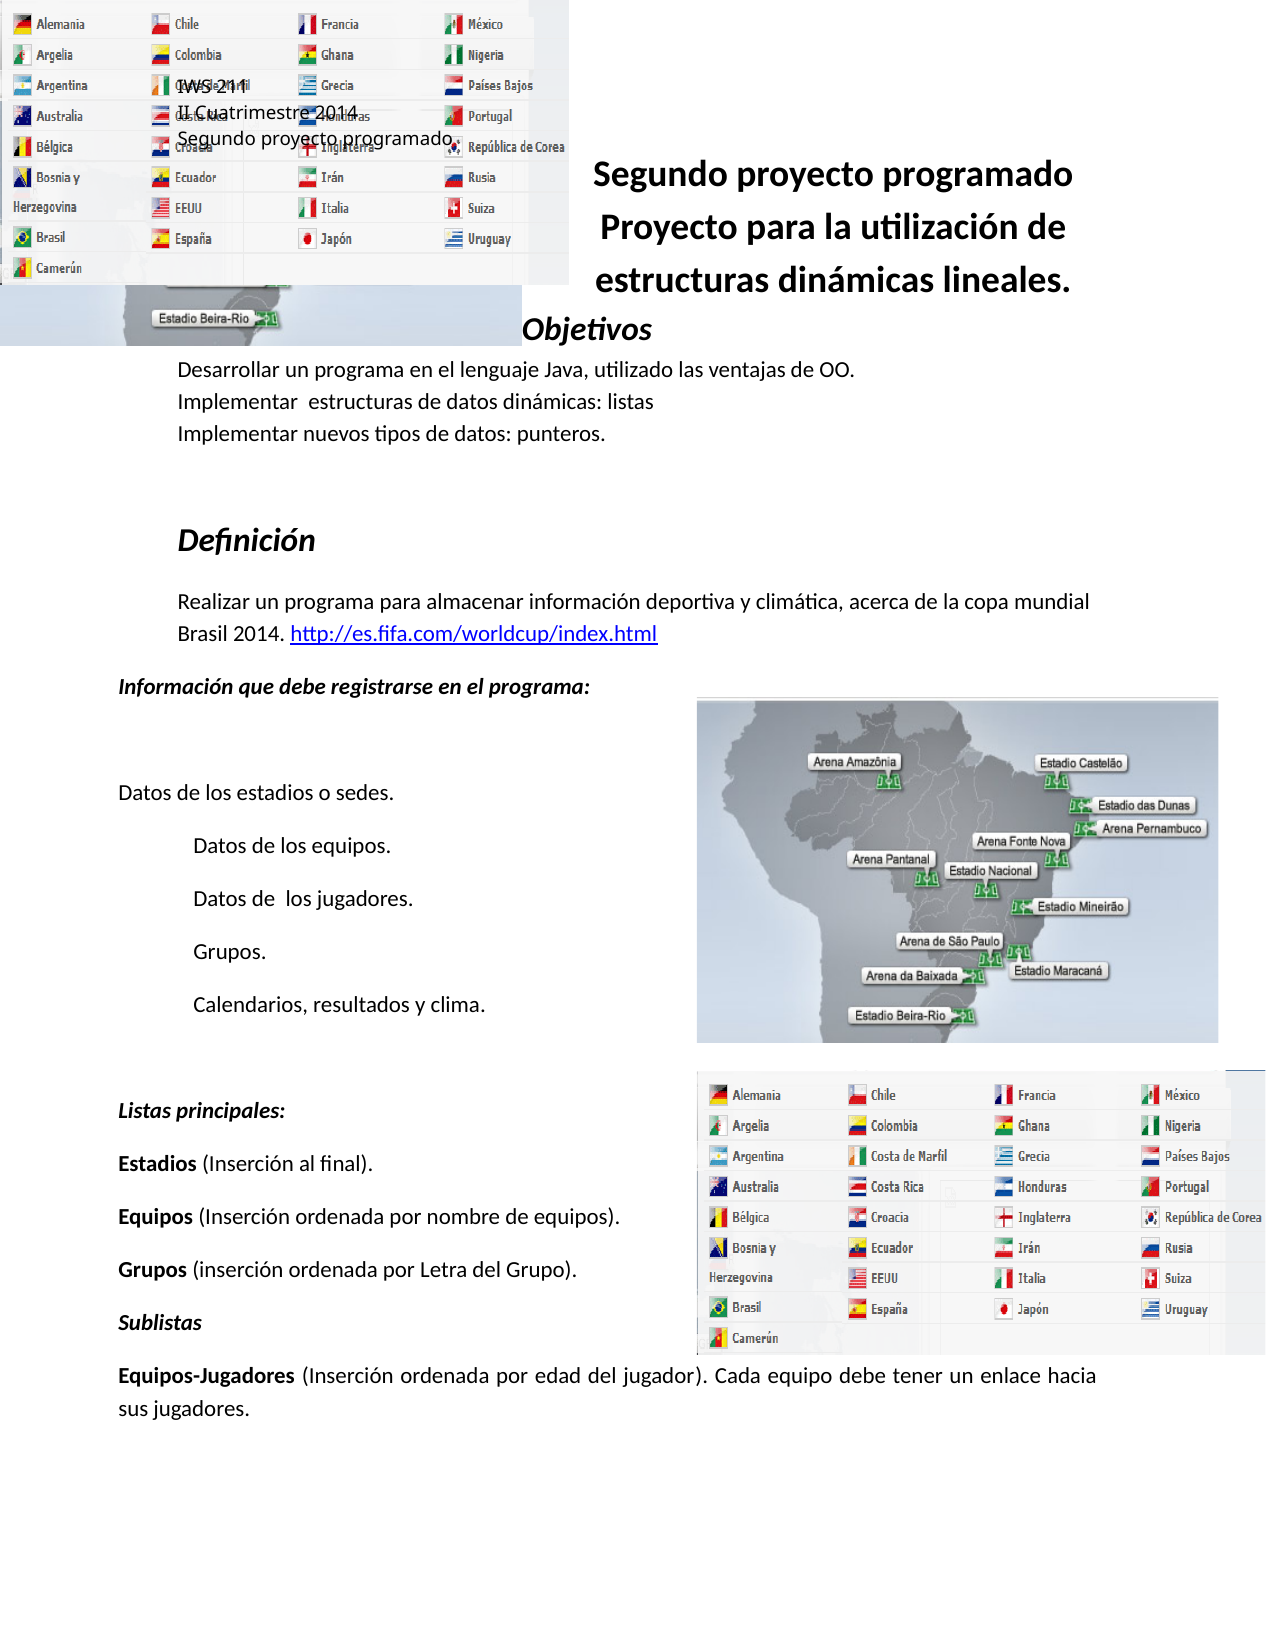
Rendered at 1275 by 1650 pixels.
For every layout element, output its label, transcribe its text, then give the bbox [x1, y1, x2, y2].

text Definición [177, 519, 1098, 560]
text Equipos (Inserción ordenada por nombre de equipos). [118, 1202, 696, 1230]
text Estadios (Inserción al final). [118, 1149, 696, 1177]
text Datos de los estadios o sedes. [118, 778, 696, 806]
text Información que debe registrarse en el programa: [118, 672, 1098, 700]
text Realizar un programa para almacenar información deportiva y climática, acerca de la copa mundial Brasil 2014. http://es.fifa.com/worldcup/index.html [177, 587, 1098, 647]
text Datos de los equipos. [118, 831, 696, 859]
text Listas principales: [118, 1096, 696, 1124]
text Objetivos [177, 308, 1098, 349]
text Desarrollar un programa en el lenguaje Java, utilizado las ventajas de OO. [177, 355, 1098, 383]
text Proyecto para la utilización de estructuras dinámicas lineales. [522, 203, 1098, 302]
text Implementar nuevos tipos de datos: punteros. [177, 419, 1098, 448]
text Sublistas [118, 1308, 696, 1336]
text Grupos. [118, 937, 696, 965]
picture [696, 1070, 1266, 1355]
text Segundo proyecto programado [569, 150, 1098, 196]
text Datos de los jugadores. [118, 884, 696, 912]
picture [696, 697, 1219, 1043]
text Equipos-Jugadores (Inserción ordenada por edad del jugador). Cada equipo debe tener un enlace hacia sus jugadores. [118, 1361, 1098, 1422]
text Calendarios, resultados y clima. [118, 990, 696, 1018]
text Grupos (inserción ordenada por Letra del Grupo). [118, 1255, 696, 1283]
text Implementar estructuras de datos dinámicas: listas [177, 387, 1098, 415]
picture [0, 0, 569, 346]
